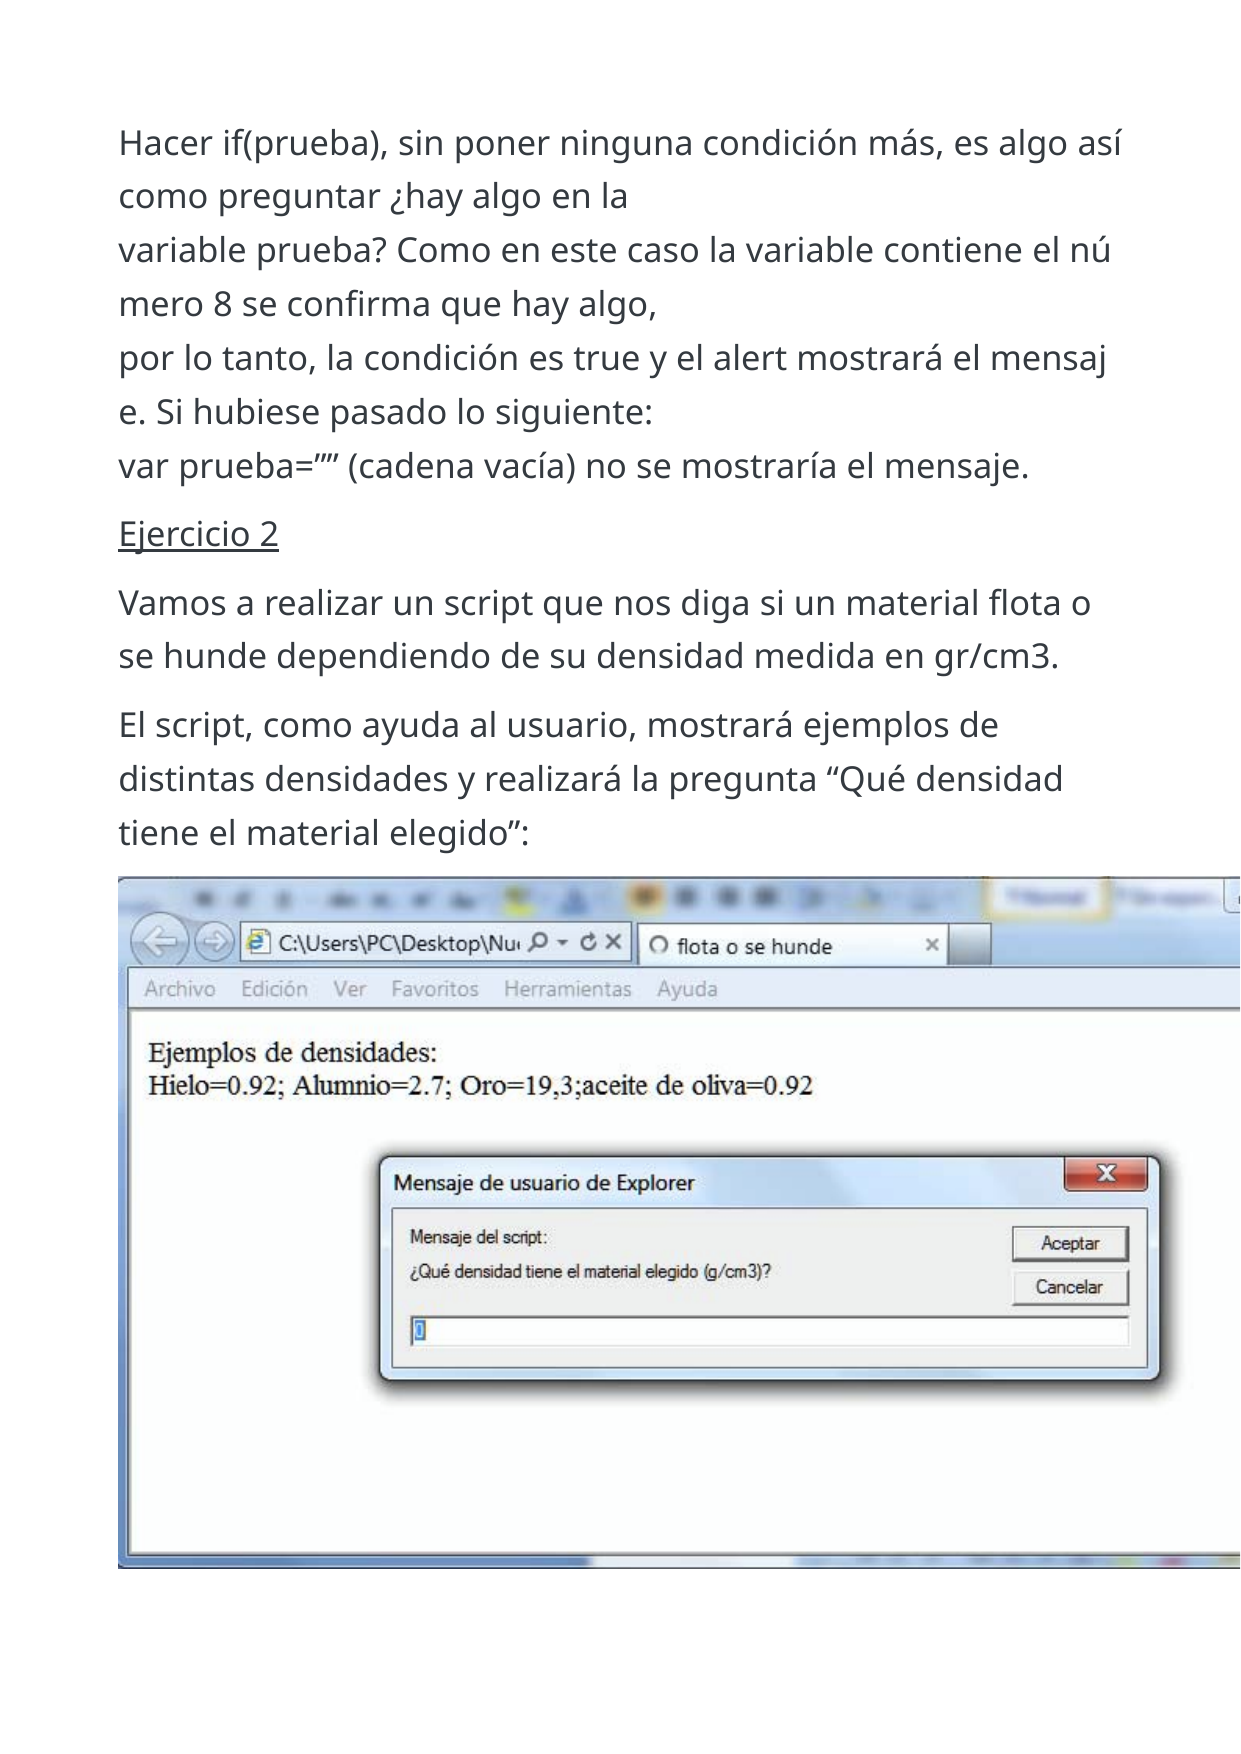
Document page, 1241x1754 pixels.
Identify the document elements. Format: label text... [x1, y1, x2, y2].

text Hacer if(prueba), sin poner ninguna condición más, es algo así como preguntar ¿hay algo en la variable prueba? Como en este caso la variable contiene el número 8 se confirma que hay algo, por lo tanto, la condición es true y el alert mostrará el mensaje. Si hubiese pasado lo siguiente: var prueba=”” (cadena vacía) no se mostraría el mensaje. [118, 118, 1122, 488]
text Vamos a realizar un script que nos diga si un material flota o se hunde dependiendo de su densidad medida en gr/cm3. [118, 578, 1122, 679]
picture [118, 876, 1241, 1569]
text Ejercicio 2 [118, 510, 1122, 557]
text El script, como ayuda al usuario, mostrará ejemplos de distintas densidades y realizará la pregunta “Qué densidad tiene el material elegido”: [118, 700, 1122, 855]
